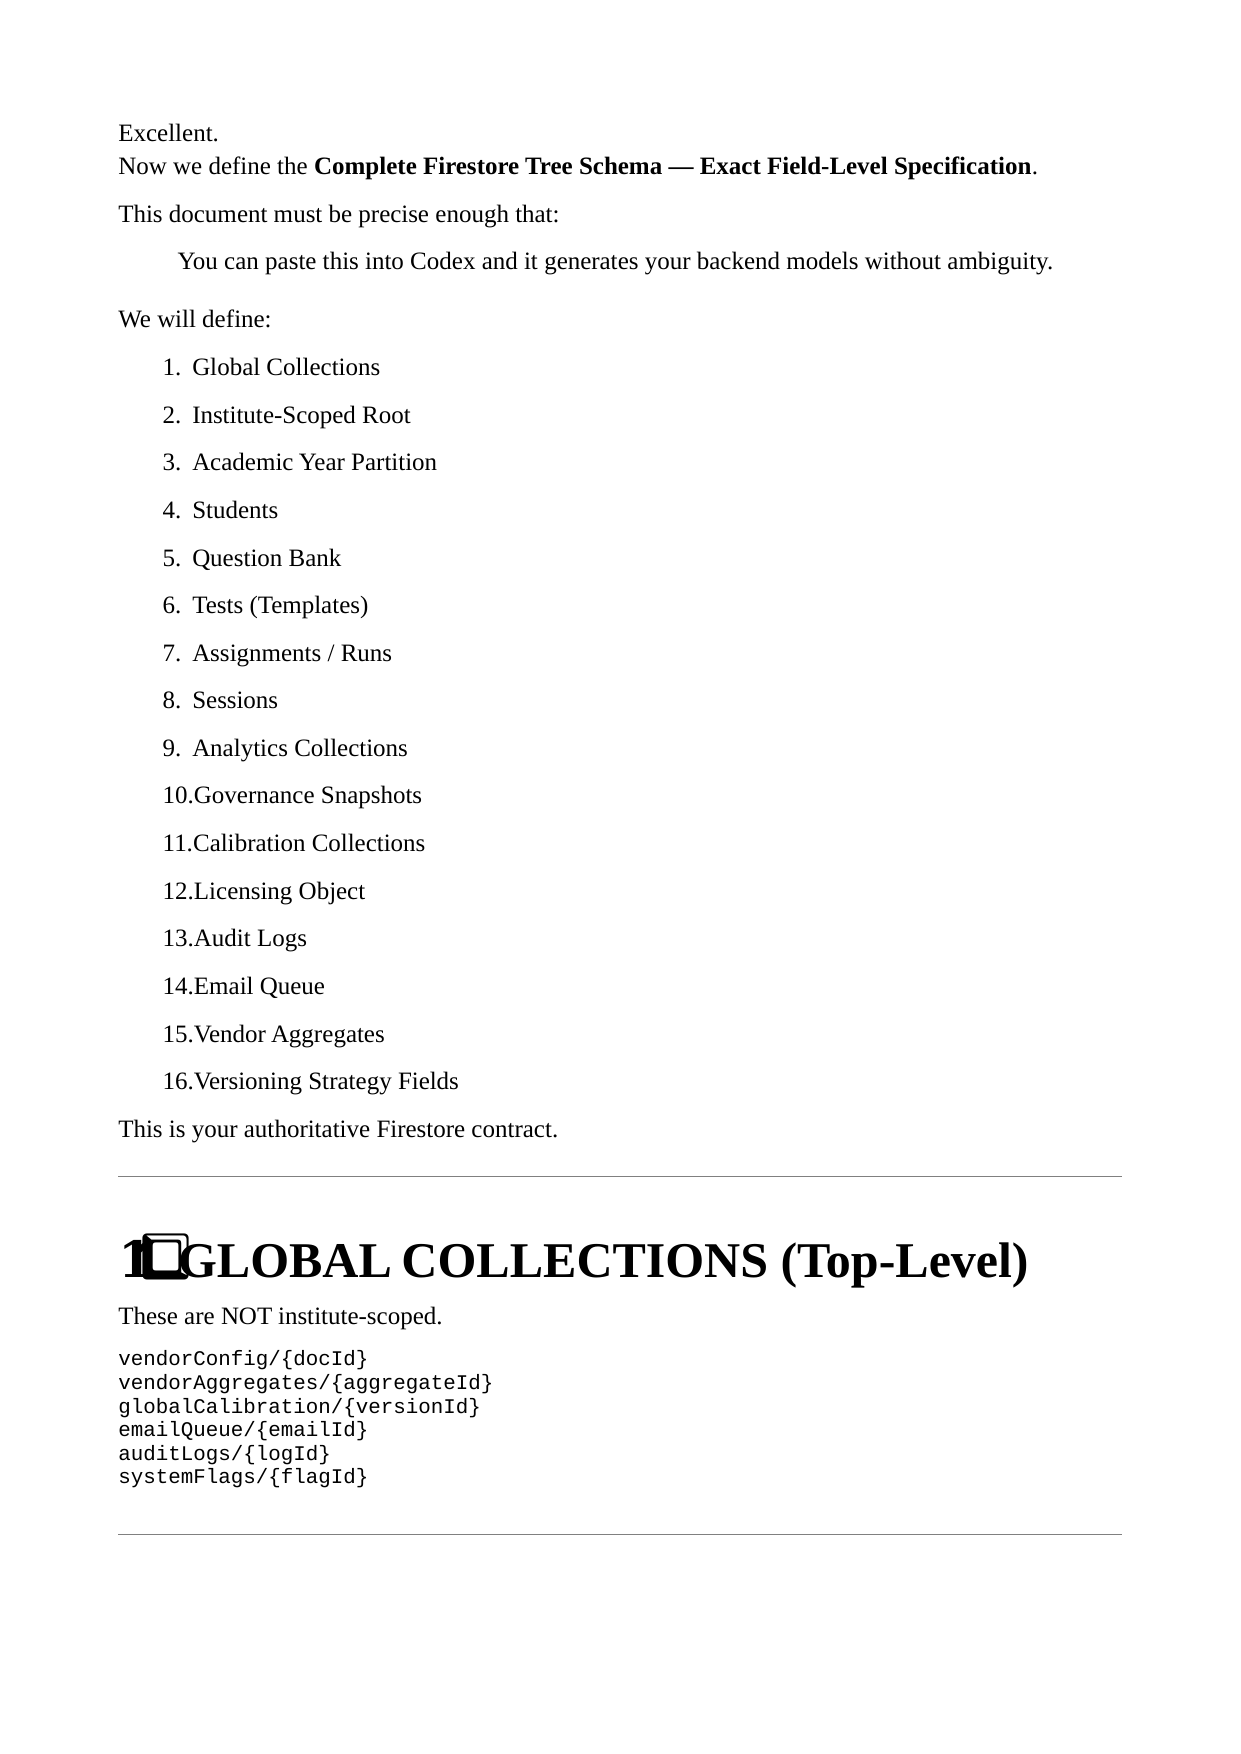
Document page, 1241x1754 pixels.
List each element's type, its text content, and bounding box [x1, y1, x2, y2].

text Excellent. Now we define the Complete Firestore Tree Schema — Exact Field-Level Specification. [118, 118, 1122, 180]
list Academic Year Partition [162, 447, 1122, 476]
list Sessions [162, 685, 1122, 714]
list Tests (Templates) [162, 590, 1122, 619]
text You can paste this into Codex and it generates your backend models without ambiguity. [177, 246, 1063, 275]
text auditLogs/{logId} [118, 1443, 1122, 1467]
list Email Queue [162, 971, 1122, 1000]
text globalCalibration/{versionId} [118, 1396, 1122, 1419]
list Analytics Collections [162, 733, 1122, 762]
text We will define: [118, 304, 1122, 333]
text systemFlags/{flagId} [118, 1467, 1122, 1490]
text This is your authoritative Firestore contract. [118, 1114, 1122, 1143]
list Governance Snapshots [162, 781, 1122, 809]
text vendorConfig/{docId} [118, 1348, 1122, 1372]
list Calibration Collections [162, 828, 1122, 857]
text This document must be precise enough that: [118, 199, 1122, 227]
list Global Collections [162, 352, 1122, 381]
text These are NOT institute-scoped. [118, 1301, 1122, 1329]
text emailQueue/{emailId} [118, 1419, 1122, 1443]
text vendorAggregates/{aggregateId} [118, 1372, 1122, 1396]
subtitle 🔷 1️⃣ GLOBAL COLLECTIONS (Top-Level) [118, 1231, 1122, 1288]
list Question Bank [162, 543, 1122, 571]
list Assignments / Runs [162, 638, 1122, 667]
list Audit Logs [162, 923, 1122, 952]
list Students [162, 495, 1122, 524]
list Vendor Aggregates [162, 1019, 1122, 1047]
list Institute-Scoped Root [162, 400, 1122, 428]
list Licensing Object [162, 876, 1122, 904]
list Versioning Strategy Fields [162, 1066, 1122, 1095]
